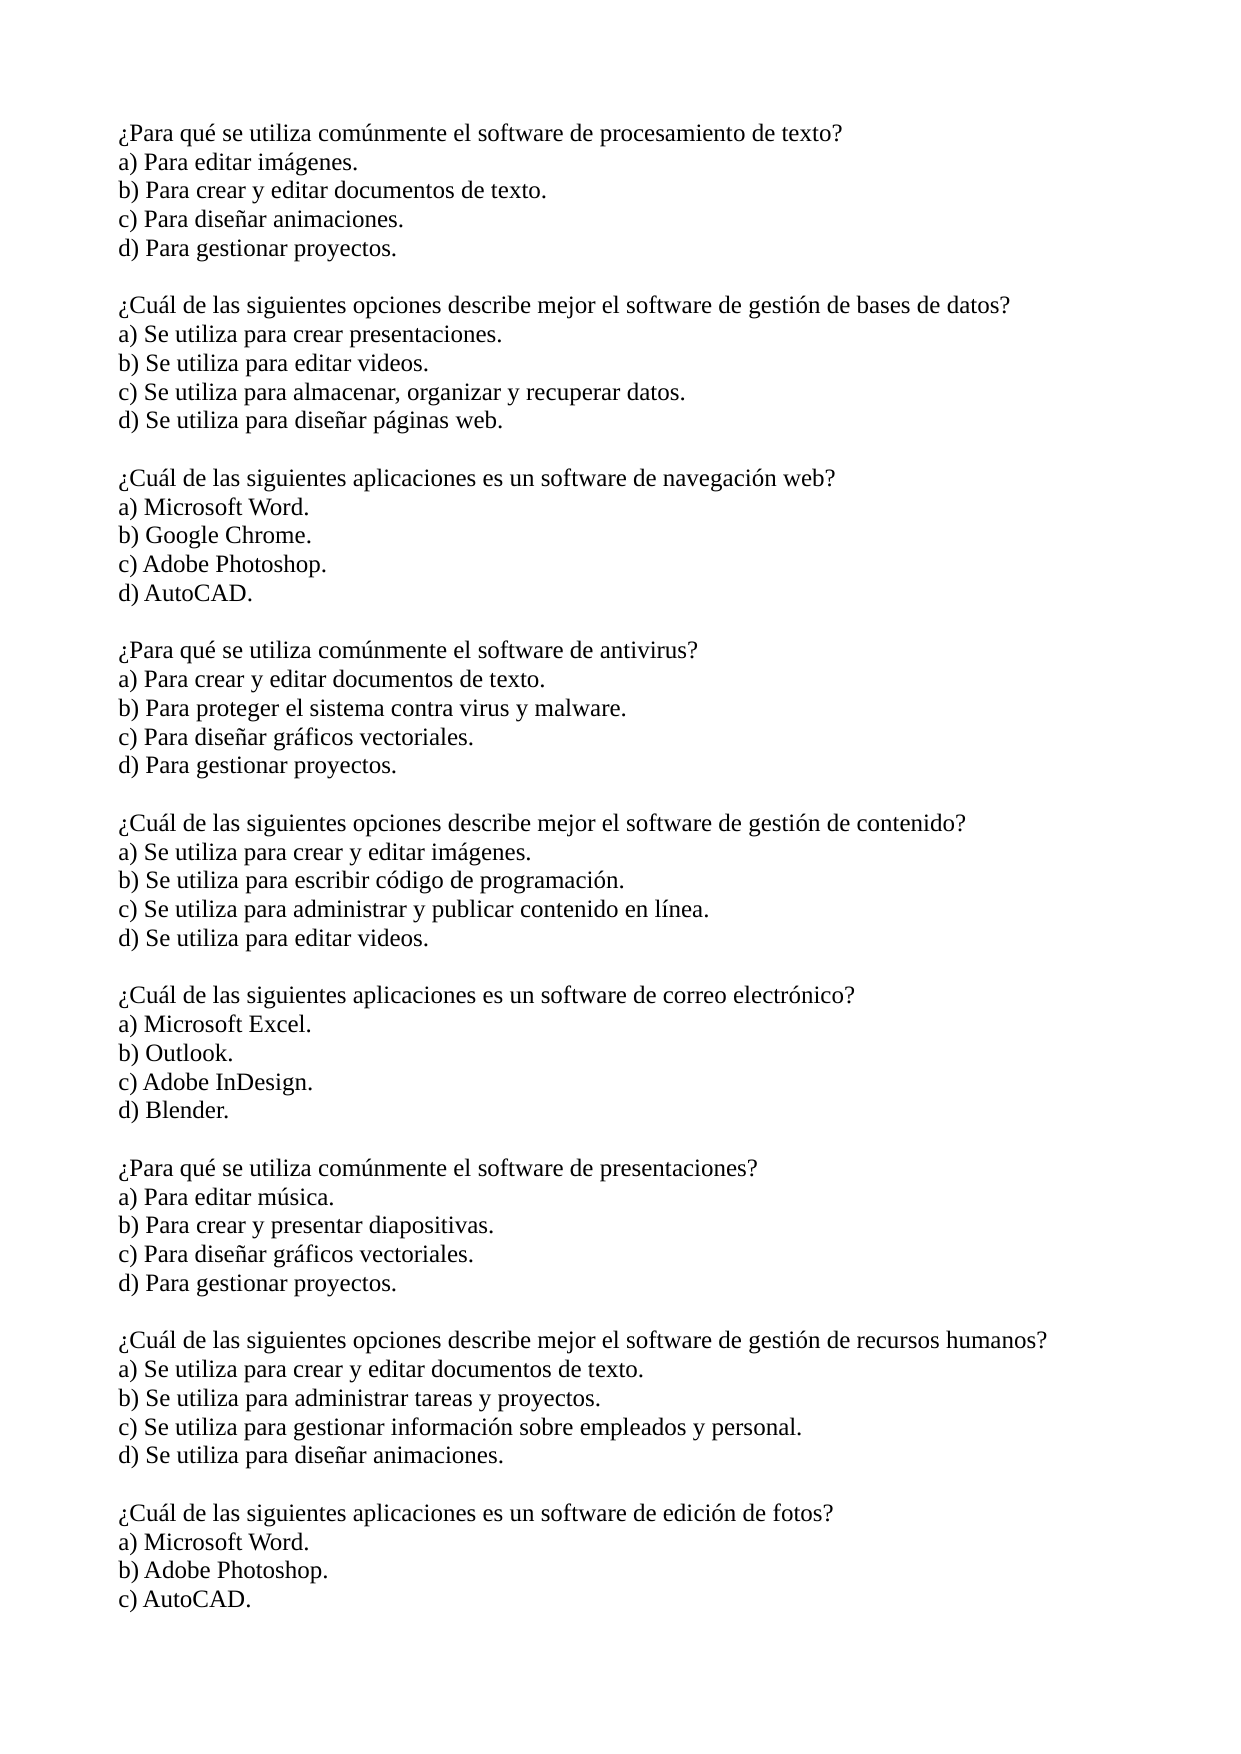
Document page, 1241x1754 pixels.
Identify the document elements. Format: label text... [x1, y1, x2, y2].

text c) Para diseñar gráficos vectoriales. [118, 1239, 1122, 1268]
text b) Para crear y editar documentos de texto. [118, 176, 1122, 204]
text a) Se utiliza para crear y editar imágenes. [118, 837, 1122, 866]
text c) Adobe InDesign. [118, 1067, 1122, 1096]
text d) Se utiliza para editar videos. [118, 923, 1122, 952]
text ¿Para qué se utiliza comúnmente el software de antivirus? [118, 636, 1122, 664]
text ¿Cuál de las siguientes opciones describe mejor el software de gestión de bases de datos? [118, 291, 1122, 319]
text b) Se utiliza para editar videos. [118, 348, 1122, 377]
text b) Google Chrome. [118, 521, 1122, 549]
text ¿Cuál de las siguientes opciones describe mejor el software de gestión de recursos humanos? [118, 1326, 1122, 1354]
text d) AutoCAD. [118, 578, 1122, 607]
text ¿Cuál de las siguientes aplicaciones es un software de edición de fotos? [118, 1498, 1122, 1527]
text a) Para crear y editar documentos de texto. [118, 664, 1122, 693]
text b) Para proteger el sistema contra virus y malware. [118, 693, 1122, 722]
text a) Microsoft Word. [118, 492, 1122, 521]
text d) Para gestionar proyectos. [118, 1268, 1122, 1297]
text b) Outlook. [118, 1038, 1122, 1067]
text d) Se utiliza para diseñar páginas web. [118, 406, 1122, 434]
text d) Para gestionar proyectos. [118, 751, 1122, 779]
text ¿Para qué se utiliza comúnmente el software de procesamiento de texto? [118, 118, 1122, 147]
text ¿Cuál de las siguientes aplicaciones es un software de navegación web? [118, 463, 1122, 492]
text b) Para crear y presentar diapositivas. [118, 1211, 1122, 1239]
text c) Se utiliza para almacenar, organizar y recuperar datos. [118, 377, 1122, 406]
text ¿Cuál de las siguientes aplicaciones es un software de correo electrónico? [118, 981, 1122, 1009]
text c) Adobe Photoshop. [118, 549, 1122, 578]
text c) Se utiliza para gestionar información sobre empleados y personal. [118, 1412, 1122, 1441]
text a) Para editar imágenes. [118, 147, 1122, 176]
text ¿Cuál de las siguientes opciones describe mejor el software de gestión de contenido? [118, 808, 1122, 837]
text a) Para editar música. [118, 1182, 1122, 1211]
text ¿Para qué se utiliza comúnmente el software de presentaciones? [118, 1153, 1122, 1182]
text c) Se utiliza para administrar y publicar contenido en línea. [118, 894, 1122, 923]
text d) Se utiliza para diseñar animaciones. [118, 1441, 1122, 1469]
text a) Se utiliza para crear presentaciones. [118, 319, 1122, 348]
text b) Se utiliza para administrar tareas y proyectos. [118, 1383, 1122, 1412]
text d) Para gestionar proyectos. [118, 233, 1122, 262]
text a) Se utiliza para crear y editar documentos de texto. [118, 1354, 1122, 1383]
text d) Blender. [118, 1096, 1122, 1124]
text c) AutoCAD. [118, 1584, 1122, 1613]
text c) Para diseñar gráficos vectoriales. [118, 722, 1122, 751]
text b) Adobe Photoshop. [118, 1556, 1122, 1584]
text b) Se utiliza para escribir código de programación. [118, 866, 1122, 894]
text a) Microsoft Word. [118, 1527, 1122, 1556]
text c) Para diseñar animaciones. [118, 204, 1122, 233]
text a) Microsoft Excel. [118, 1009, 1122, 1038]
